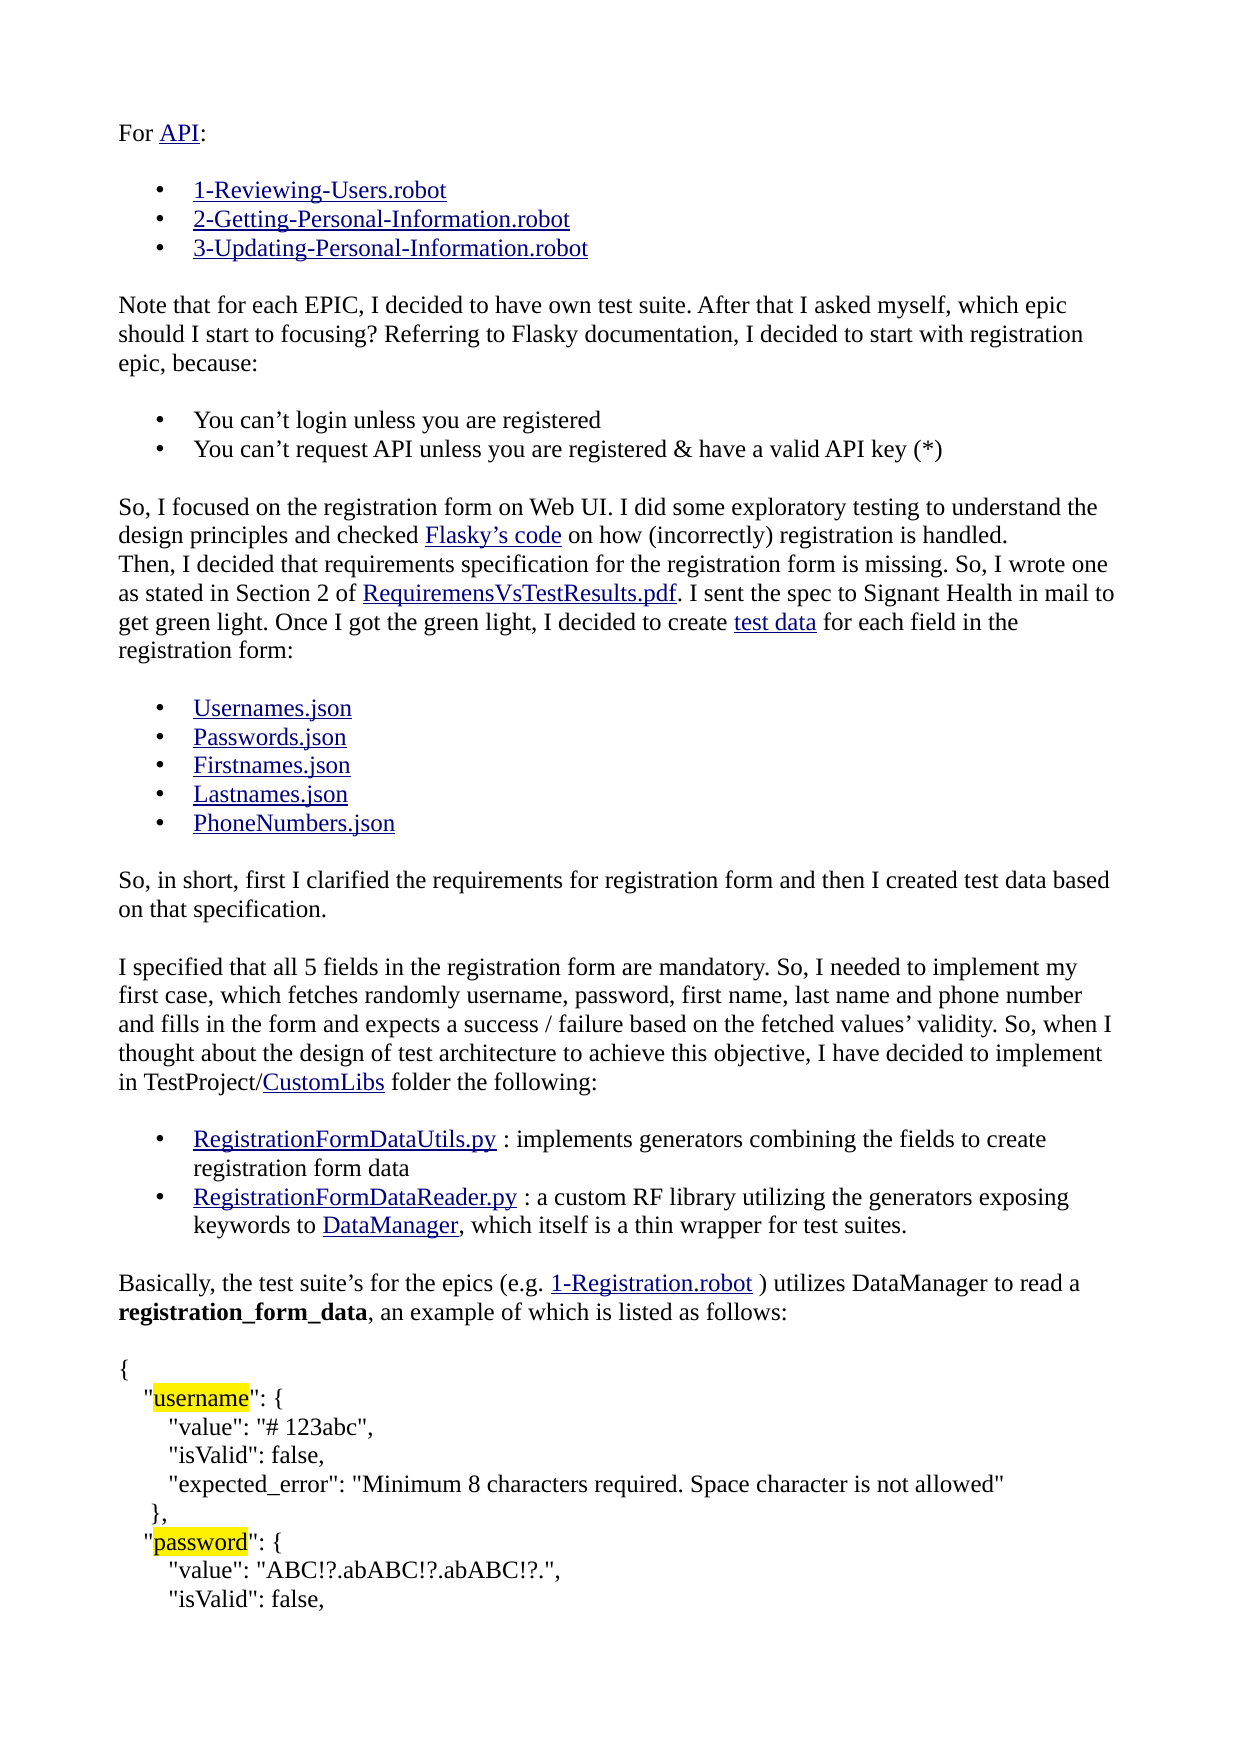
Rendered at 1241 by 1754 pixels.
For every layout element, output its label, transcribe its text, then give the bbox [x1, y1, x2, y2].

list RegistrationFormDataReader.py : a custom RF library utilizing the generators exposing keywords to DataManager, which itself is a thin wrapper for test suites. [156, 1182, 1122, 1239]
list 1-Reviewing-Users.robot [156, 176, 1122, 204]
list Lastnames.json [156, 779, 1122, 808]
text "isValid": false, [118, 1441, 1122, 1469]
text Note that for each EPIC, I decided to have own test suite. After that I asked myself, which epic should I start to focusing? Referring to Flasky documentation, I decided to start with registration epic, because: [118, 291, 1122, 377]
text Then, I decided that requirements specification for the registration form is missing. So, I wrote one as stated in Section 2 of RequiremensVsTestResults.pdf. I sent the spec to Signant Health in mail to get green light. Once I got the green light, I decided to create test data for each field in the registration form: [118, 549, 1122, 664]
list 2-Getting-Personal-Information.robot [156, 204, 1122, 233]
list Usernames.json [156, 693, 1122, 722]
text So, in short, first I clarified the requirements for registration form and then I created test data based on that specification. [118, 866, 1122, 923]
list RegistrationFormDataUtils.py : implements generators combining the fields to create registration form data [156, 1124, 1122, 1182]
text So, I focused on the registration form on Web UI. I did some exploratory testing to understand the design principles and checked Flasky’s code on how (incorrectly) registration is handled. [118, 492, 1122, 549]
list You can’t request API unless you are registered & have a valid API key (*) [156, 434, 1122, 463]
text { [118, 1354, 1122, 1383]
list Passwords.json [156, 722, 1122, 751]
text Basically, the test suite’s for the epics (e.g. 1-Registration.robot ) utilizes DataManager to read a registration_form_data, an example of which is listed as follows: [118, 1268, 1122, 1326]
list You can’t login unless you are registered [156, 406, 1122, 434]
text "value": "ABC!?.abABC!?.abABC!?.", [118, 1556, 1122, 1584]
text "username": { [118, 1383, 1122, 1412]
list Firstnames.json [156, 751, 1122, 779]
text }, [118, 1498, 1122, 1527]
list 3-Updating-Personal-Information.robot [156, 233, 1122, 262]
text "password": { [118, 1527, 1122, 1556]
text "expected_error": "Minimum 8 characters required. Space character is not allowed" [118, 1469, 1122, 1498]
text For API: [118, 118, 1122, 147]
text I specified that all 5 fields in the registration form are mandatory. So, I needed to implement my first case, which fetches randomly username, password, first name, last name and phone number and fills in the form and expects a success / failure based on the fetched values’ validity. So, when I thought about the design of test architecture to achieve this objective, I have decided to implement in TestProject/CustomLibs folder the following: [118, 952, 1122, 1096]
text "value": "# 123abc", [118, 1412, 1122, 1441]
text "isValid": false, [118, 1584, 1122, 1613]
list PhoneNumbers.json [156, 808, 1122, 837]
